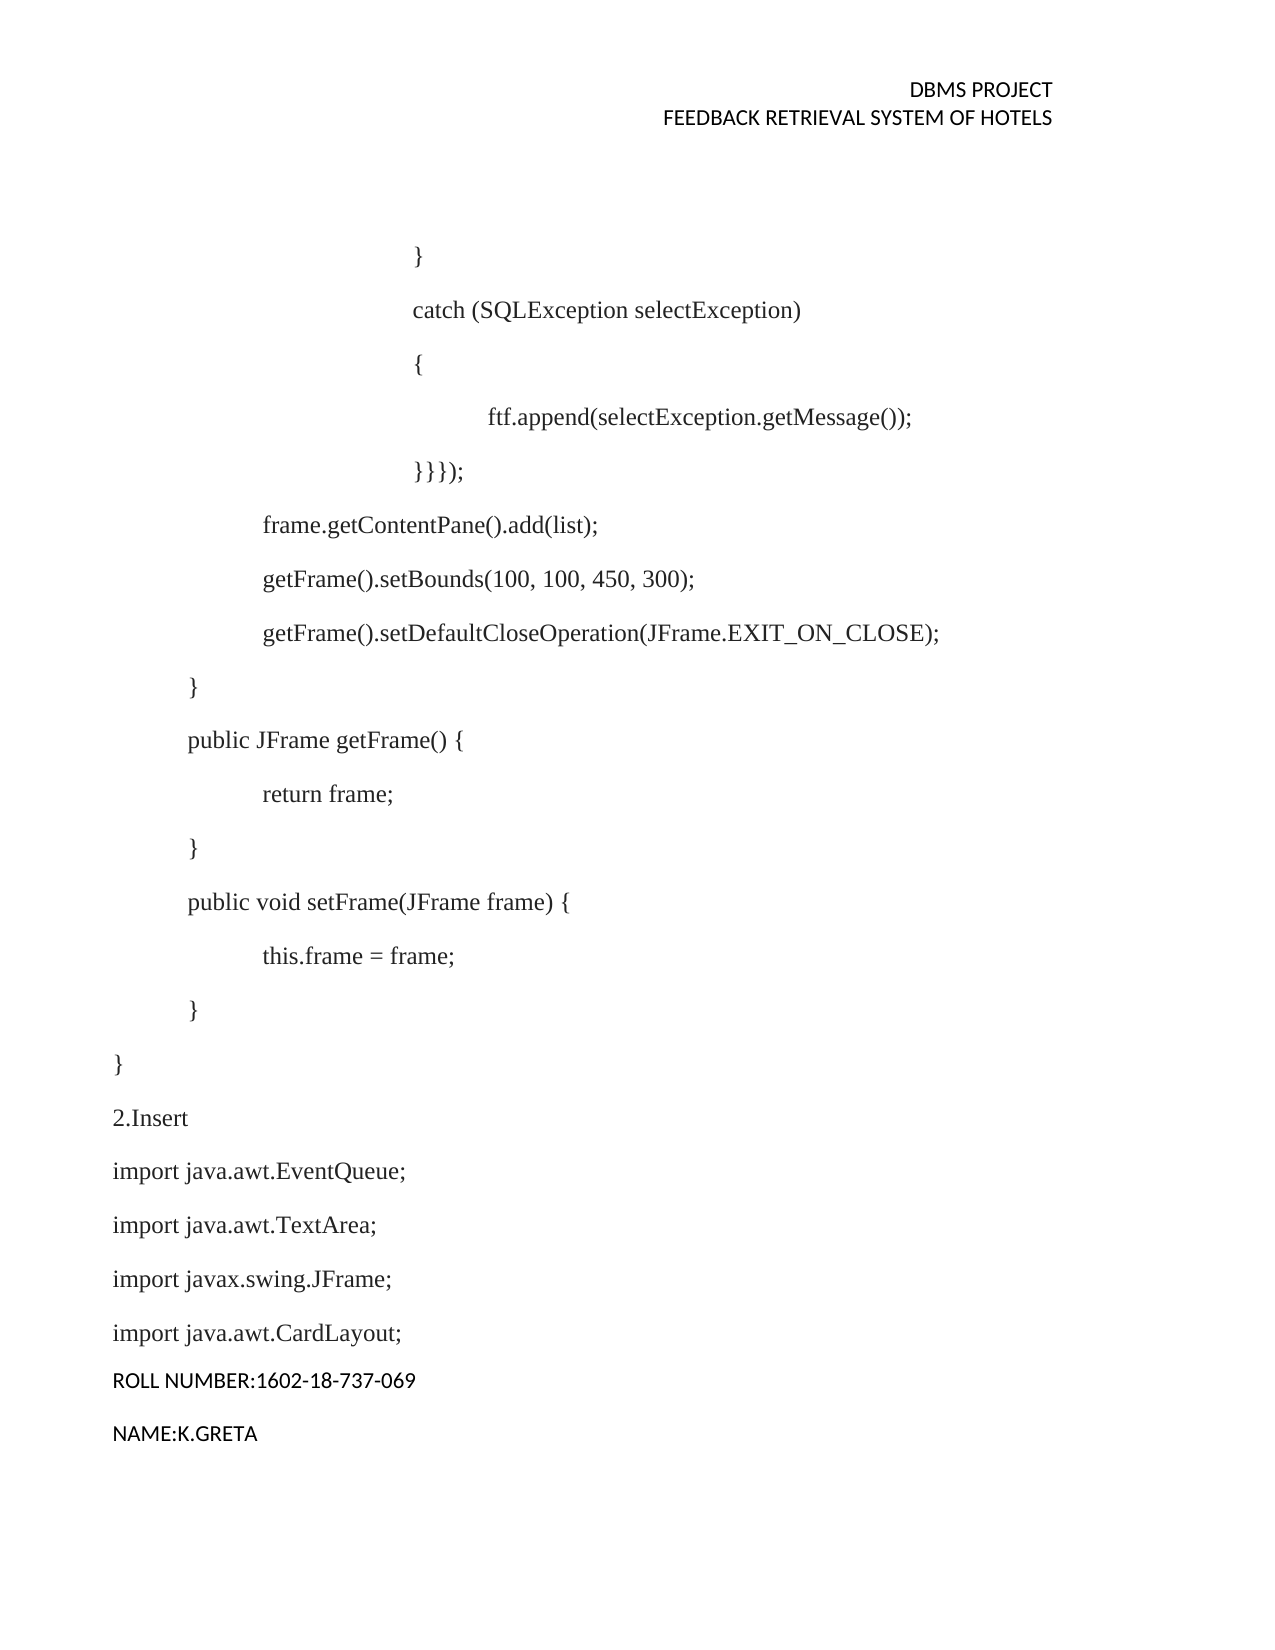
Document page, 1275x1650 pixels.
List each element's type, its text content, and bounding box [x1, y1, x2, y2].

text import java.awt.TextArea; [112, 1210, 1162, 1239]
text ftf.append(selectException.getMessage()); [112, 402, 1162, 431]
text 2.Insert [112, 1103, 1162, 1131]
text public JFrame getFrame() { [112, 726, 1162, 754]
text } [112, 241, 1162, 270]
text import javax.swing.JFrame; [112, 1264, 1162, 1293]
text this.frame = frame; [112, 941, 1162, 970]
text }}}); [112, 456, 1162, 485]
text } [112, 1049, 1162, 1077]
text getFrame().setBounds(100, 100, 450, 300); [112, 564, 1162, 593]
text getFrame().setDefaultCloseOperation(JFrame.EXIT_ON_CLOSE); [112, 618, 1162, 647]
text public void setFrame(JFrame frame) { [112, 887, 1162, 916]
text { [112, 349, 1162, 377]
text } [112, 995, 1162, 1024]
text catch (SQLException selectException) [112, 295, 1162, 323]
text frame.getContentPane().add(list); [112, 510, 1162, 539]
text return frame; [112, 779, 1162, 808]
text } [112, 833, 1162, 862]
text import java.awt.EventQueue; [112, 1156, 1162, 1185]
text } [112, 672, 1162, 701]
text import java.awt.CardLayout; [112, 1318, 1162, 1347]
